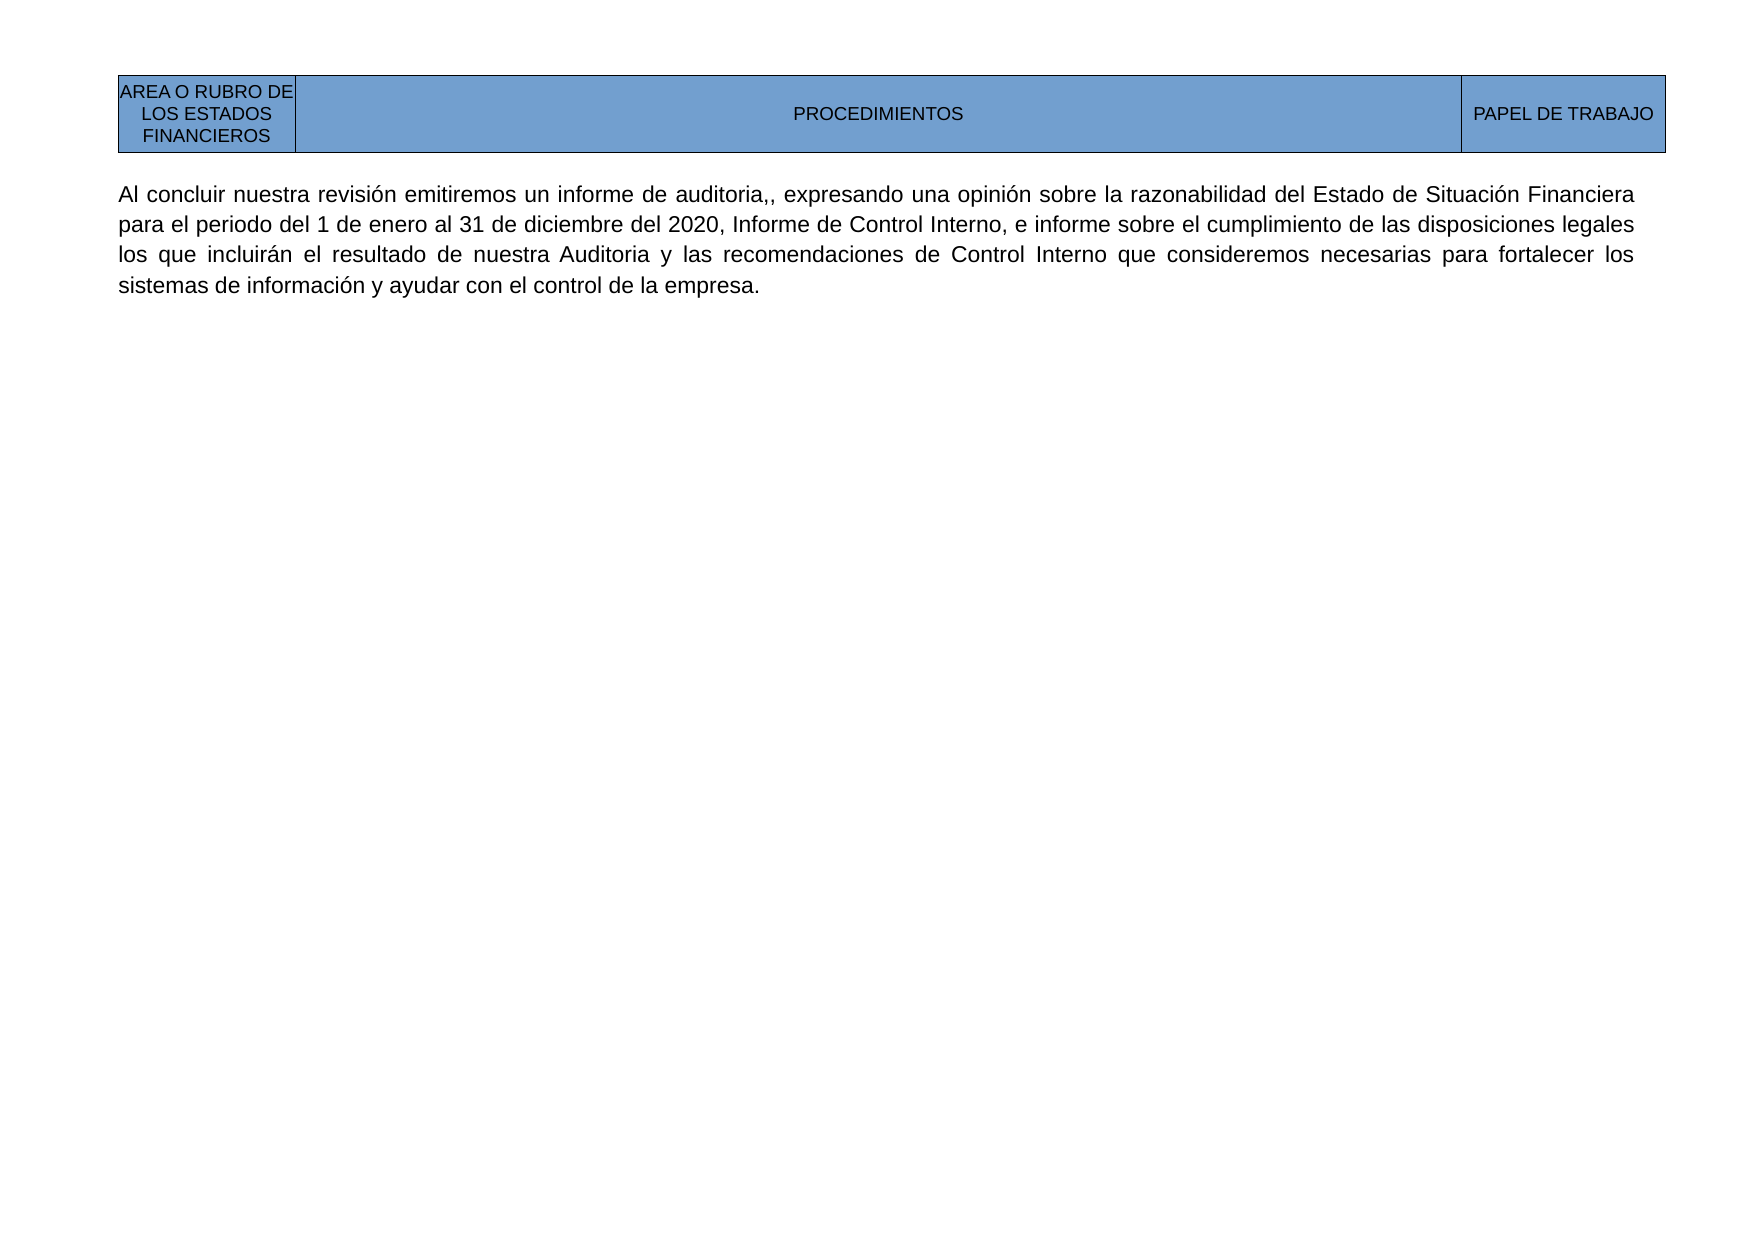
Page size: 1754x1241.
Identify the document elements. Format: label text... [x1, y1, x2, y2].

text Al concluir nuestra revisión emitiremos un informe de auditoria,, expresando una opinión sobre la razonabilidad del Estado de Situación Financiera para el periodo del 1 de enero al 31 de diciembre del 2020, Informe de Control Interno, e informe sobre el cumplimiento de las disposiciones legales los que incluirán el resultado de nuestra Auditoria y las recomendaciones de Control Interno que consideremos necesarias para fortalecer los sistemas de información y ayudar con el control de la empresa. [118, 181, 1636, 298]
